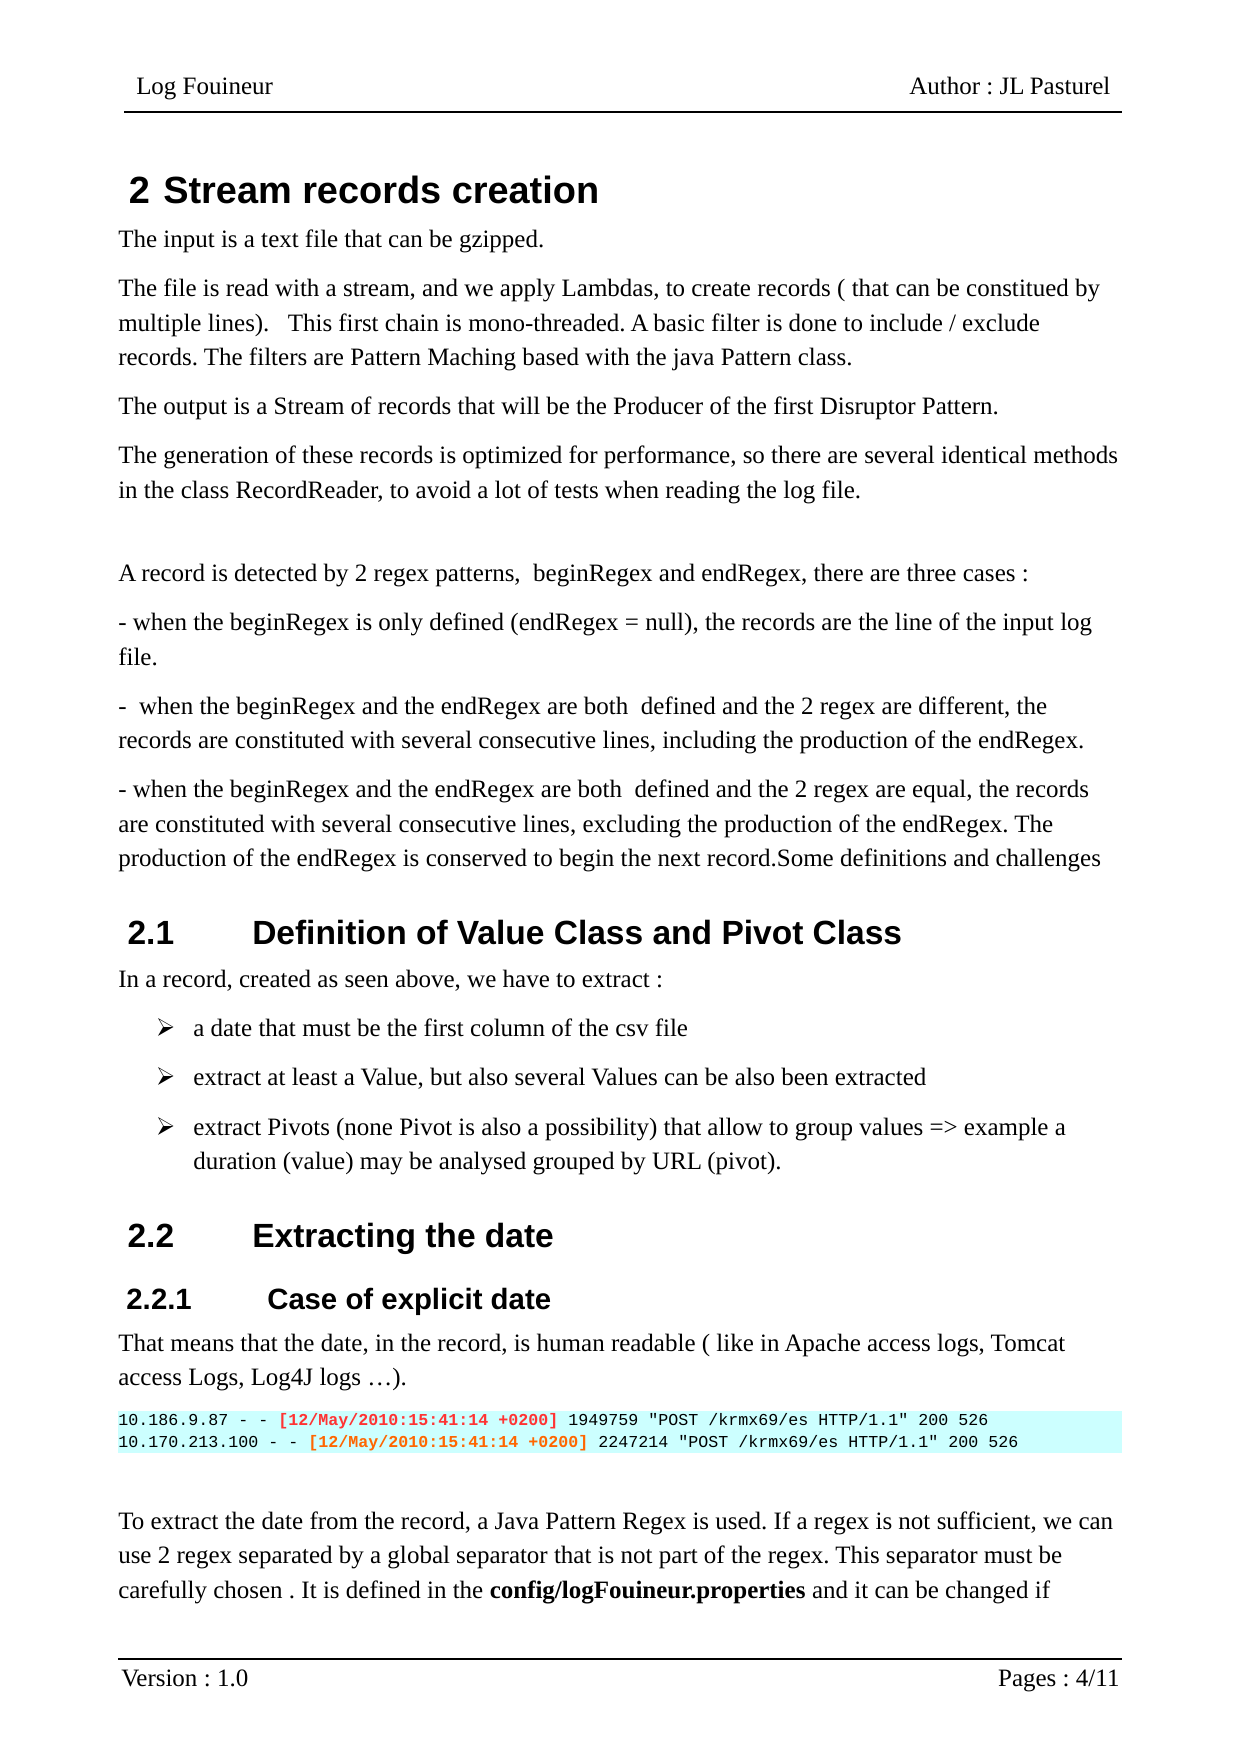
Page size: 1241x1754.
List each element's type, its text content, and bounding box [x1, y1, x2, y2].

text To extract the date from the record, a Java Pattern Regex is used. If a regex is not sufficient, we can use 2 regex separated by a global separator that is not part of the regex. This separator must be carefully chosen . It is defined in the config/logFouineur.properties and it can be changed if [118, 1506, 1122, 1603]
list extract at least a Value, but also several Values can be also been extracted [156, 1062, 1122, 1091]
subtitle Stream records creation [118, 168, 1122, 212]
text 10.186.9.87 - - [12/May/2010:15:41:14 +0200] 1949759 "POST /krmx69/es HTTP/1.1" 200 526 [118, 1411, 1122, 1430]
text The generation of these records is optimized for performance, so there are several identical methods in the class RecordReader, to avoid a lot of tests when reading the log file. [118, 440, 1122, 538]
text The file is read with a stream, and we apply Lambdas, to create records ( that can be constitued by multiple lines). This first chain is mono-threaded. A basic filter is done to include / exclude records. The filters are Pattern Maching based with the java Pattern class. [118, 273, 1122, 371]
text 10.170.213.100 - - [12/May/2010:15:41:14 +0200] 2247214 "POST /krmx69/es HTTP/1.1" 200 526 [118, 1434, 1122, 1453]
text - when the beginRegex is only defined (endRegex = null), the records are the line of the input log file. [118, 607, 1122, 671]
list extract Pivots (none Pivot is also a possibility) that allow to group values => example a duration (value) may be analysed grouped by URL (pivot). [156, 1112, 1122, 1175]
list a date that must be the first column of the csv file [156, 1013, 1122, 1042]
subtitle Definition of Value Class and Pivot Class [118, 913, 1122, 952]
text The output is a Stream of records that will be the Producer of the first Disruptor Pattern. [118, 391, 1122, 420]
text The input is a text file that can be gzipped. [118, 224, 1122, 253]
text In a record, created as seen above, we have to extract : [118, 964, 1122, 993]
subtitle Extracting the date [118, 1216, 1122, 1254]
text - when the beginRegex and the endRegex are both defined and the 2 regex are different, the records are constituted with several consecutive lines, including the production of the endRegex. [118, 691, 1122, 754]
text - when the beginRegex and the endRegex are both defined and the 2 regex are equal, the records are constituted with several consecutive lines, excluding the production of the endRegex. The production of the endRegex is conserved to begin the next record.Some definitions and challenges [118, 774, 1122, 872]
subtitle Case of explicit date [118, 1282, 1122, 1315]
text A record is detected by 2 regex patterns, beginRegex and endRegex, there are three cases : [118, 558, 1122, 587]
text That means that the date, in the record, is human readable ( like in Apache access logs, Tomcat access Logs, Log4J logs …). [118, 1328, 1122, 1391]
